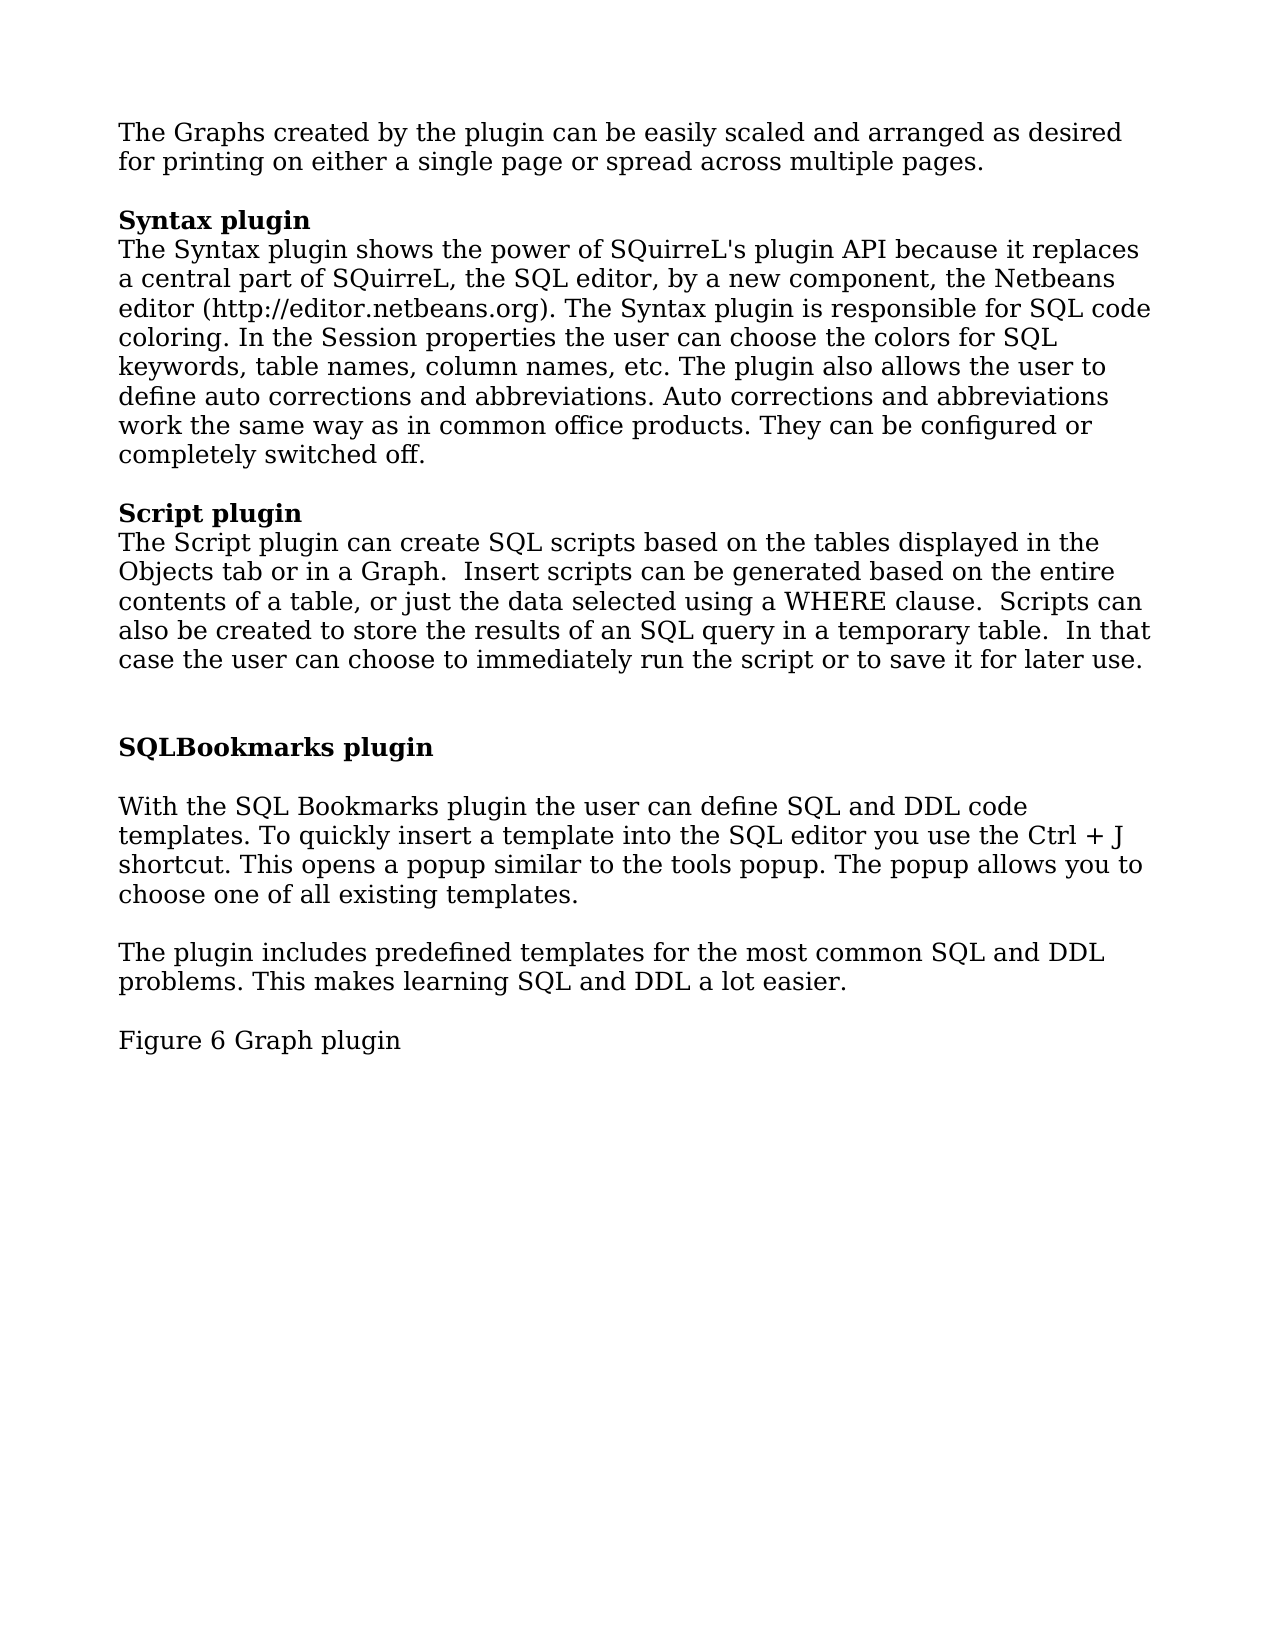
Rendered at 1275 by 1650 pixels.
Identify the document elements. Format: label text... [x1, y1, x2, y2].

text The plugin includes predefined templates for the most common SQL and DDL problems. This makes learning SQL and DDL a lot easier. [118, 938, 1157, 997]
text The Syntax plugin shows the power of SQuirreL's plugin API because it replaces a central part of SQuirreL, the SQL editor, by a new component, the Netbeans editor (http://editor.netbeans.org). The Syntax plugin is responsible for SQL code coloring. In the Session properties the user can choose the colors for SQL keywords, table names, column names, etc. The plugin also allows the user to define auto corrections and abbreviations. Auto corrections and abbreviations work the same way as in common office products. They can be configured or completely switched off. [118, 235, 1157, 469]
text The Script plugin can create SQL scripts based on the tables displayed in the Objects tab or in a Graph. Insert scripts can be generated based on the entire contents of a table, or just the data selected using a WHERE clause. Scripts can also be created to store the results of an SQL query in a temporary table. In that case the user can choose to immediately run the script or to save it for later use. [118, 528, 1157, 675]
text SQLBookmarks plugin [118, 733, 1157, 763]
text Figure 6 Graph plugin [118, 1026, 1157, 1055]
text Script plugin [118, 499, 1157, 528]
text With the SQL Bookmarks plugin the user can define SQL and DDL code templates. To quickly insert a template into the SQL editor you use the Ctrl + J shortcut. This opens a popup similar to the tools popup. The popup allows you to choose one of all existing templates. [118, 792, 1157, 909]
text The Graphs created by the plugin can be easily scaled and arranged as desired for printing on either a single page or spread across multiple pages. [118, 118, 1157, 177]
text Syntax plugin [118, 206, 1157, 235]
